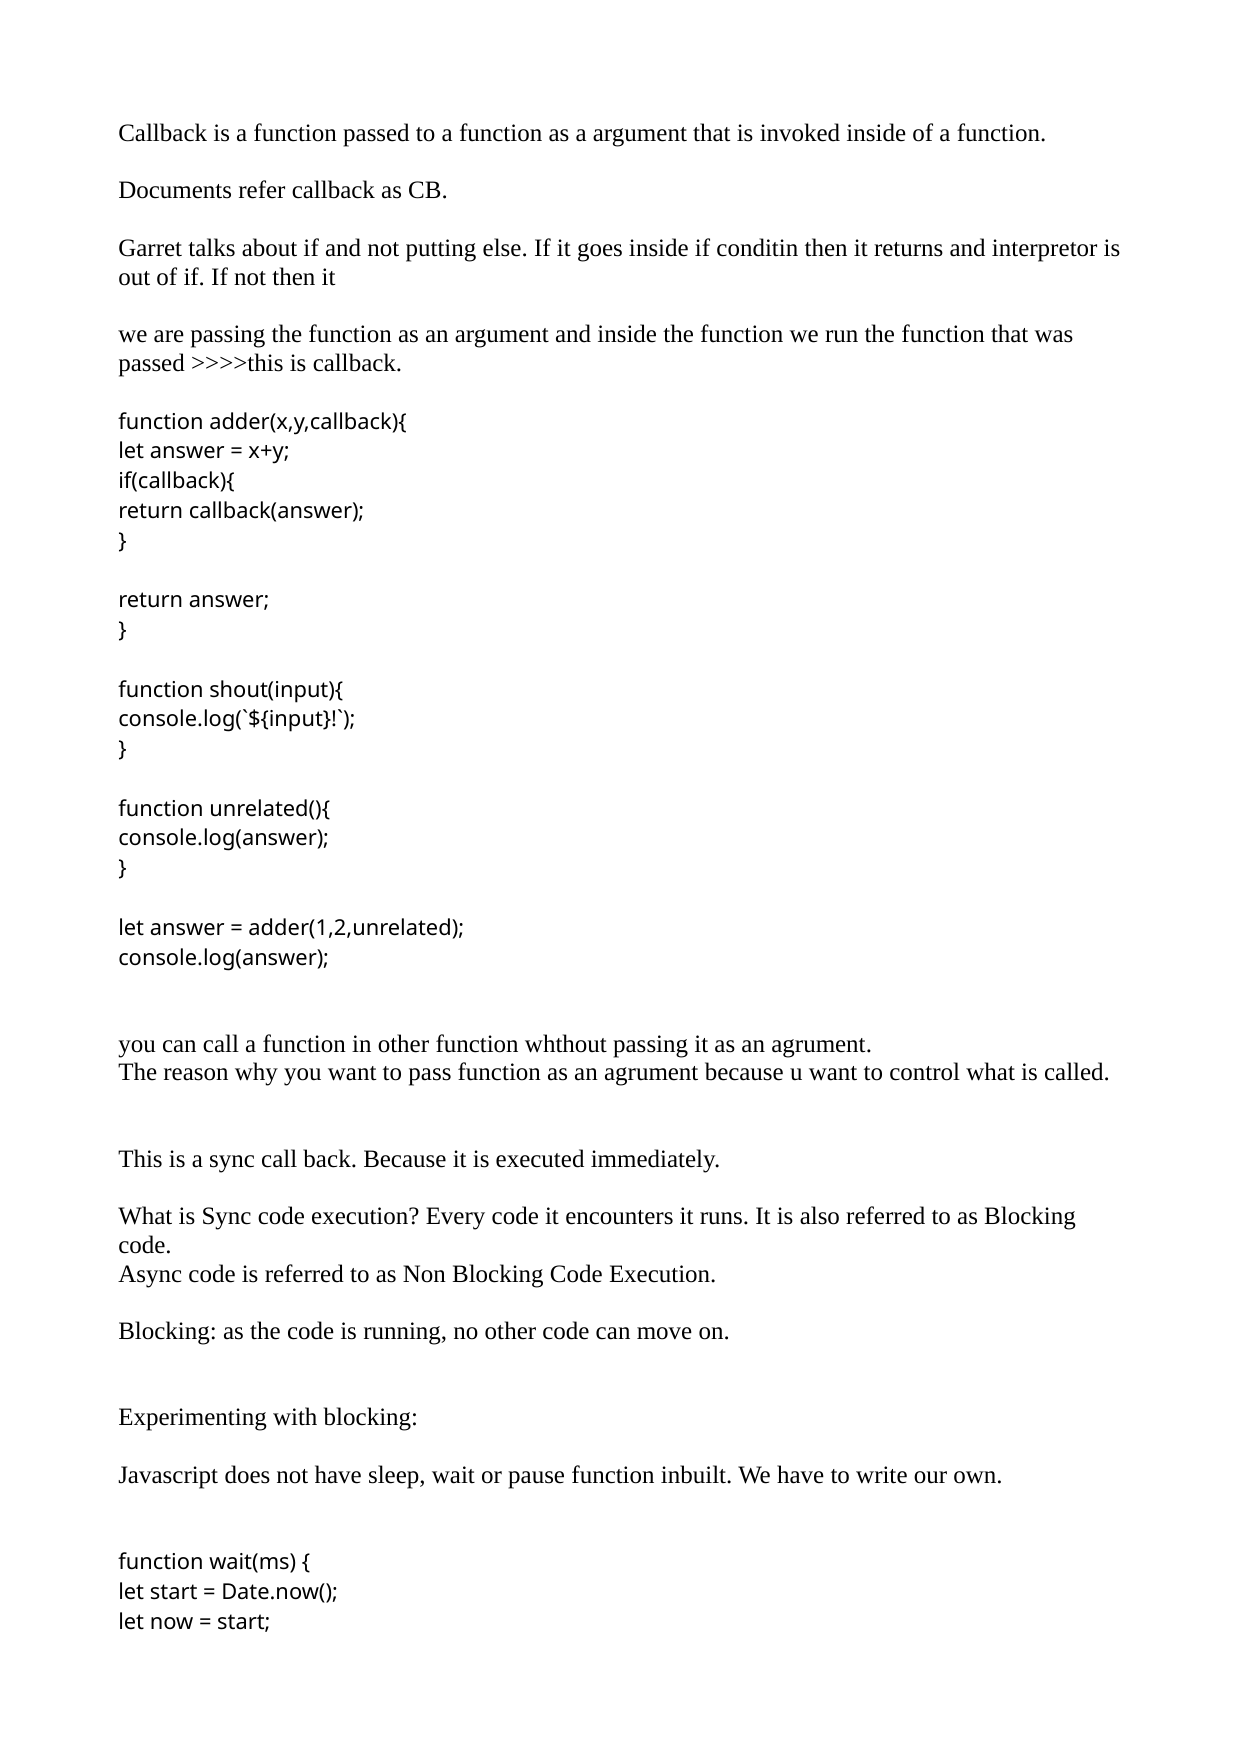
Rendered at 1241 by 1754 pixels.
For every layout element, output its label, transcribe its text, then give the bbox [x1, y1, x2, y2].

text return callback(answer); [118, 495, 1122, 525]
text console.log(answer); [118, 822, 1122, 852]
text function shout(input){ [118, 673, 1122, 703]
text What is Sync code execution? Every code it encounters it runs. It is also referred to as Blocking code. [118, 1201, 1122, 1259]
text let now = start; [118, 1606, 1122, 1636]
text The reason why you want to pass function as an agrument because u want to control what is called. [118, 1057, 1122, 1086]
text we are passing the function as an argument and inside the function we run the function that was passed >>>>this is callback. [118, 319, 1122, 377]
text Documents refer callback as CB. [118, 176, 1122, 204]
text function adder(x,y,callback){ [118, 406, 1122, 435]
text let start = Date.now(); [118, 1576, 1122, 1606]
text console.log(`${input}!`); [118, 703, 1122, 733]
text console.log(answer); [118, 941, 1122, 971]
text } [118, 733, 1122, 763]
text function unrelated(){ [118, 793, 1122, 822]
text This is a sync call back. Because it is executed immediately. [118, 1144, 1122, 1172]
text function wait(ms) { [118, 1546, 1122, 1576]
text Experimenting with blocking: [118, 1402, 1122, 1431]
text you can call a function in other function whthout passing it as an agrument. [118, 1029, 1122, 1057]
text } [118, 614, 1122, 644]
text let answer = adder(1,2,unrelated); [118, 912, 1122, 941]
text } [118, 852, 1122, 882]
text let answer = x+y; [118, 435, 1122, 465]
text Garret talks about if and not putting else. If it goes inside if conditin then it returns and interpretor is out of if. If not then it [118, 233, 1122, 291]
text Blocking: as the code is running, no other code can move on. [118, 1316, 1122, 1345]
text if(callback){ [118, 465, 1122, 495]
text Callback is a function passed to a function as a argument that is invoked inside of a function. [118, 118, 1122, 147]
text Javascript does not have sleep, wait or pause function inbuilt. We have to write our own. [118, 1460, 1122, 1489]
text return answer; [118, 584, 1122, 614]
text Async code is referred to as Non Blocking Code Execution. [118, 1259, 1122, 1287]
text } [118, 525, 1122, 554]
